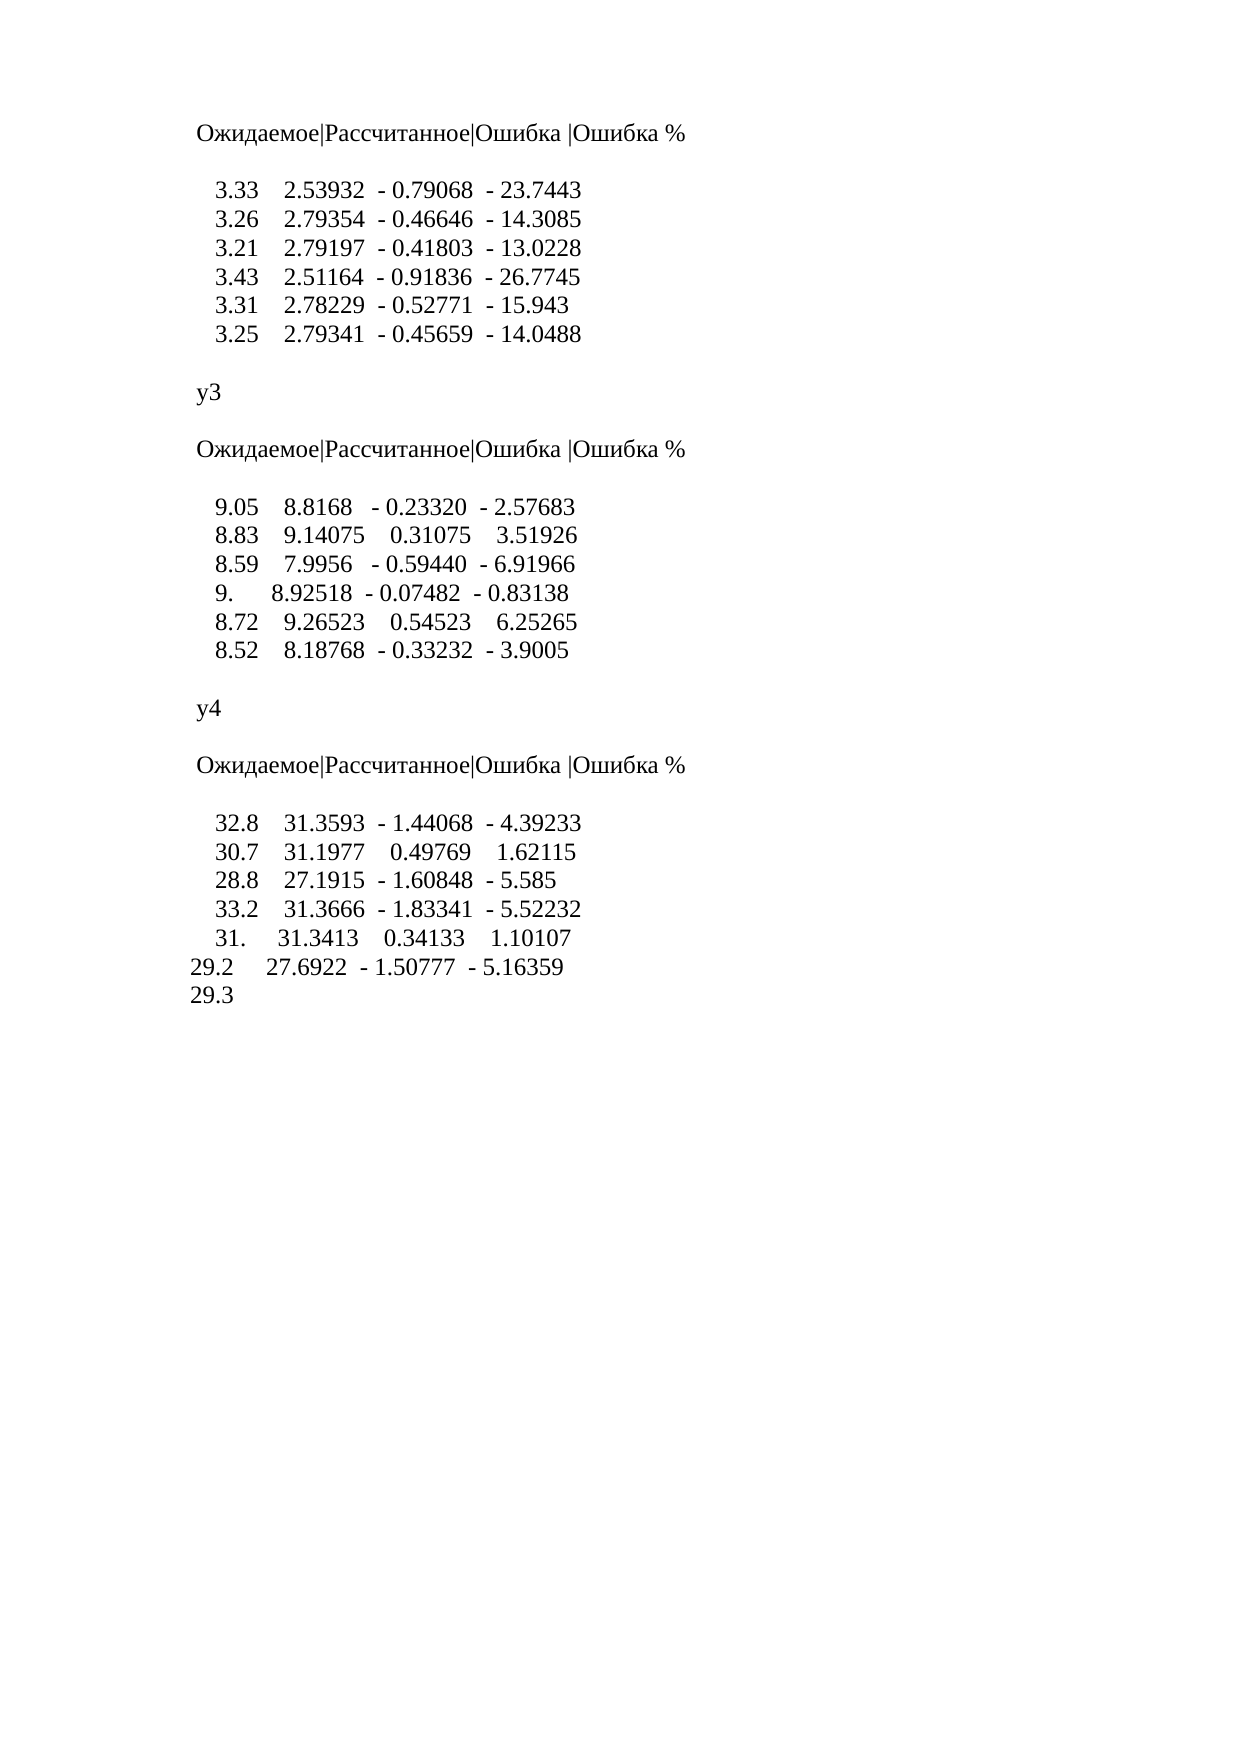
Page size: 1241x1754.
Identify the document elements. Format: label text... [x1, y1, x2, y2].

text 32.8 31.3593 - 1.44068 - 4.39233 [118, 808, 1122, 837]
text y3 [118, 377, 1122, 406]
text 8.52 8.18768 - 0.33232 - 3.9005 [118, 636, 1122, 664]
text 3.25 2.79341 - 0.45659 - 14.0488 [118, 319, 1122, 348]
text 30.7 31.1977 0.49769 1.62115 [118, 837, 1122, 866]
text 9.05 8.8168 - 0.23320 - 2.57683 [118, 492, 1122, 521]
text 3.21 2.79197 - 0.41803 - 13.0228 [118, 233, 1122, 262]
text 8.72 9.26523 0.54523 6.25265 [118, 607, 1122, 636]
text 31. 31.3413 0.34133 1.10107 [118, 923, 1122, 952]
list 27.6922 - 1.50777 - 5.16359 [118, 952, 1122, 981]
text 8.83 9.14075 0.31075 3.51926 [118, 521, 1122, 549]
text 8.59 7.9956 - 0.59440 - 6.91966 [118, 549, 1122, 578]
text 9. 8.92518 - 0.07482 - 0.83138 [118, 578, 1122, 607]
text Ожидаемое|Рассчитанное|Ошибка |Ошибка % [118, 434, 1122, 463]
text 33.2 31.3666 - 1.83341 - 5.52232 [118, 894, 1122, 923]
text Ожидаемое|Рассчитанное|Ошибка |Ошибка % [118, 118, 1122, 147]
text y4 [118, 693, 1122, 722]
text 3.33 2.53932 - 0.79068 - 23.7443 [118, 176, 1122, 204]
text 3.26 2.79354 - 0.46646 - 14.3085 [118, 204, 1122, 233]
text 28.8 27.1915 - 1.60848 - 5.585 [118, 866, 1122, 894]
text Ожидаемое|Рассчитанное|Ошибка |Ошибка % [118, 751, 1122, 779]
text 3.31 2.78229 - 0.52771 - 15.943 [118, 291, 1122, 319]
text 3.43 2.51164 - 0.91836 - 26.7745 [118, 262, 1122, 291]
